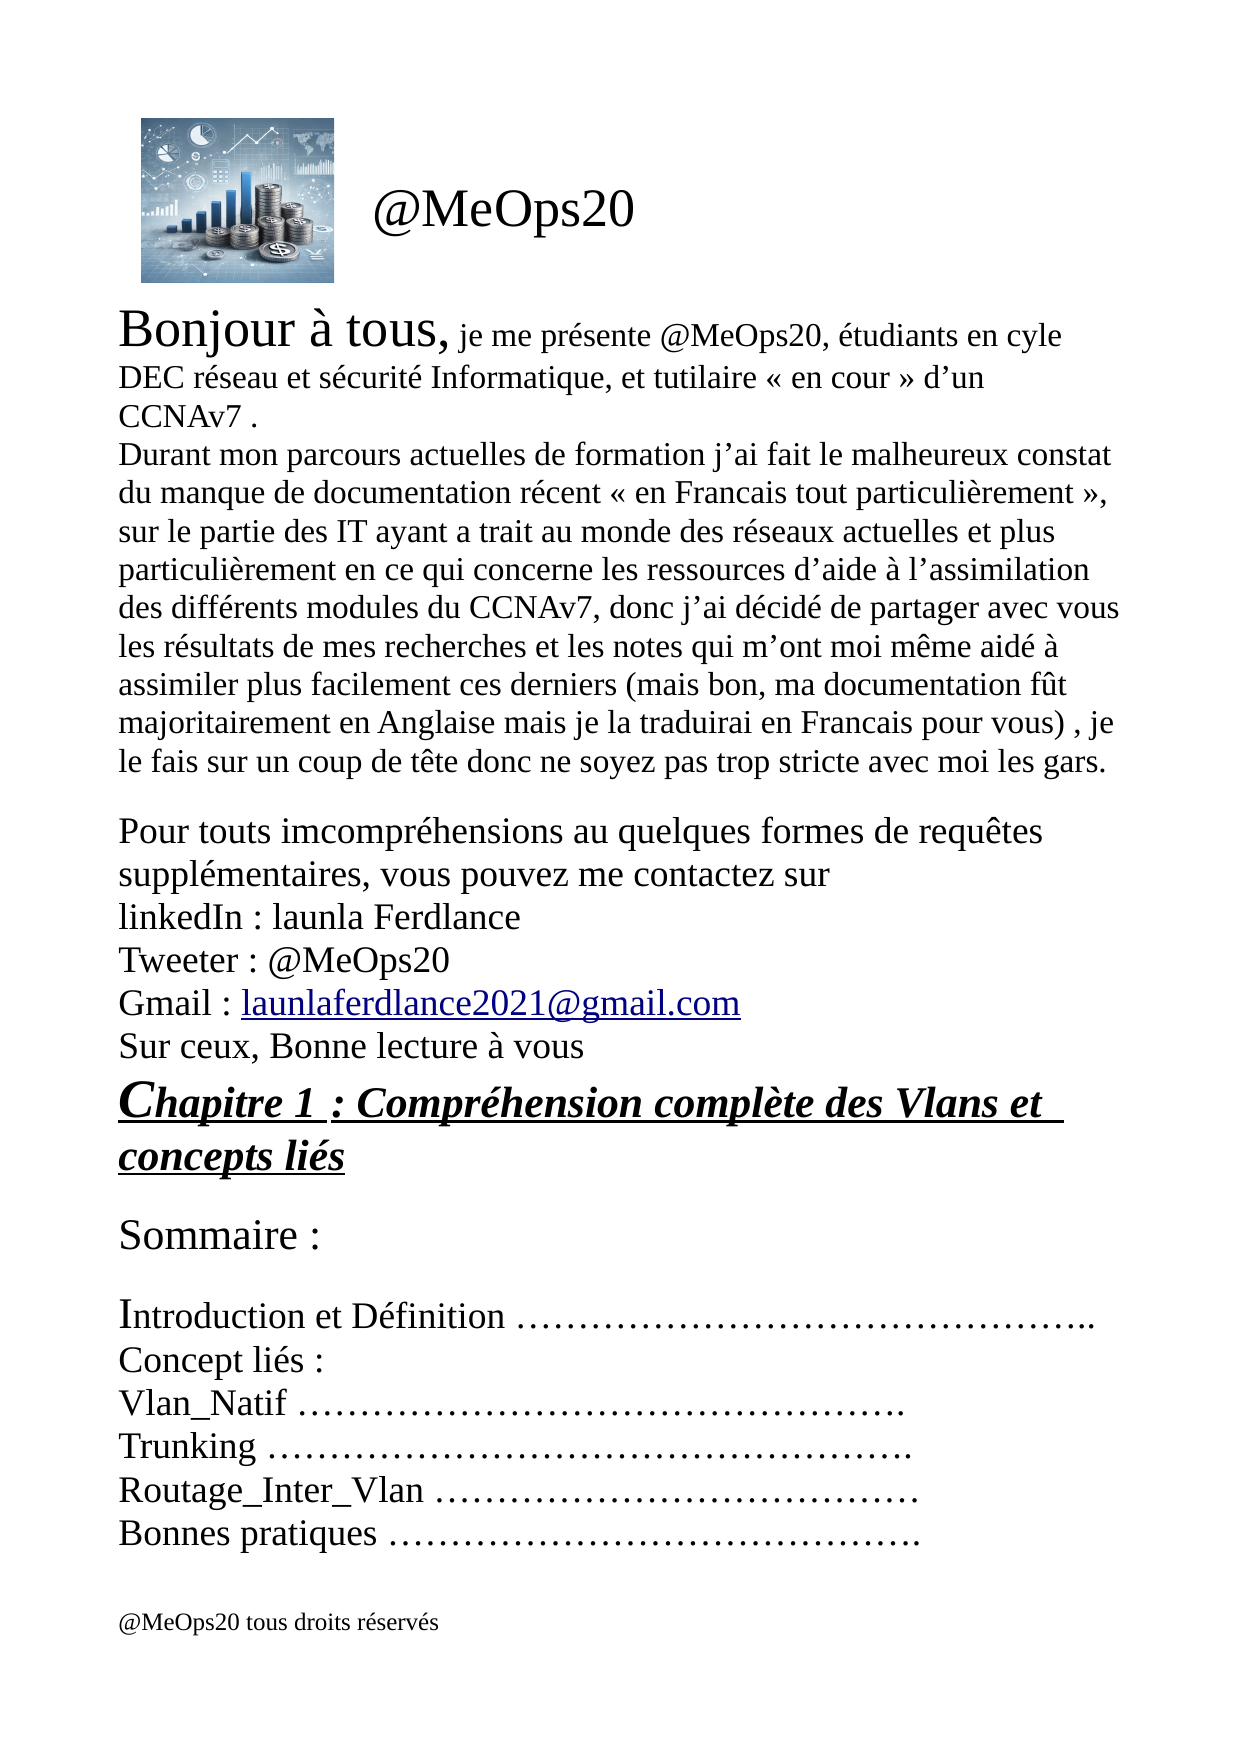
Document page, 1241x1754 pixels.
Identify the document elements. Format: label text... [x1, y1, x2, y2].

text Pour touts imcompréhensions au quelques formes de requêtes supplémentaires, vous pouvez me contactez sur [118, 808, 1122, 894]
text Bonjour à tous, je me présente @MeOps20, étudiants en cyle DEC réseau et sécurité Informatique, et tutilaire « en cour » d’un CCNAv7 . [118, 295, 1122, 434]
text Sur ceux, Bonne lecture à vous [118, 1024, 1122, 1067]
text Chapitre 1 : Compréhension complète des Vlans et concepts liés [118, 1067, 1122, 1179]
text Trunking ……………………………………………. [118, 1424, 1122, 1467]
text Gmail : launlaferdlance2021@gmail.com [118, 981, 1122, 1024]
text Introduction et Définition ……………………………………….. [118, 1287, 1122, 1338]
text Tweeter : @MeOps20 [118, 937, 1122, 981]
text Sommaire : [118, 1208, 1122, 1258]
text Bonnes pratiques ……………………………………. [118, 1510, 1122, 1553]
text [118, 176, 141, 238]
text @MeOps20 [335, 176, 1122, 238]
text linkedIn : launla Ferdlance [118, 894, 1122, 937]
picture [141, 118, 335, 283]
text Durant mon parcours actuelles de formation j’ai fait le malheureux constat du manque de documentation récent « en Francais tout particulièrement », sur le partie des IT ayant a trait au monde des réseaux actuelles et plus particulièrement en ce qui concerne les ressources d’aide à l’assimilation des différents modules du CCNAv7, donc j’ai décidé de partager avec vous les résultats de mes recherches et les notes qui m’ont moi même aidé à assimiler plus facilement ces derniers (mais bon, ma documentation fût majoritairement en Anglaise mais je la traduirai en Francais pour vous) , je le fais sur un coup de tête donc ne soyez pas trop stricte avec moi les gars. [118, 434, 1122, 779]
text Vlan_Natif …………………………………………. [118, 1381, 1122, 1424]
text Routage_Inter_Vlan ………………………………… [118, 1467, 1122, 1510]
text Concept liés : [118, 1338, 1122, 1381]
